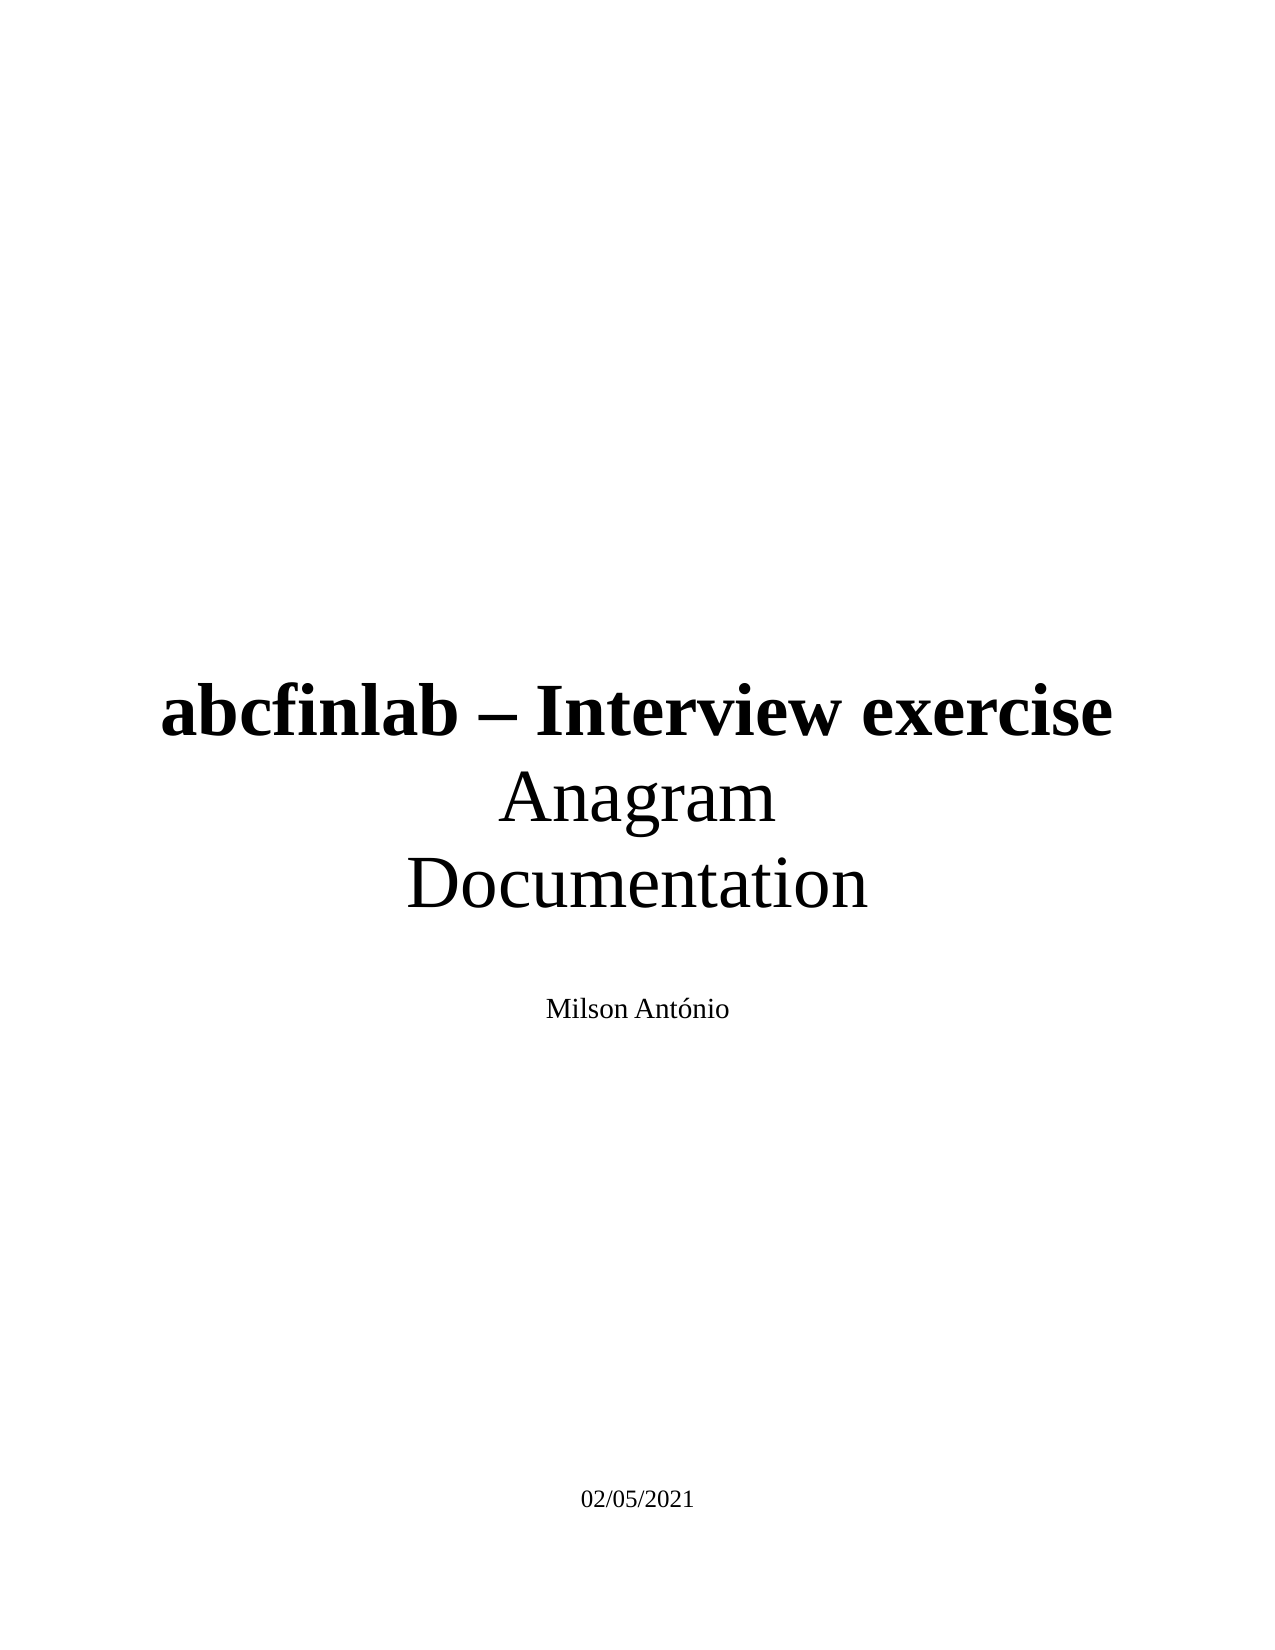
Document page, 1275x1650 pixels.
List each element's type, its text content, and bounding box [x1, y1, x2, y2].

text Anagram [148, 751, 1127, 838]
text abcfinlab – Interview exercise [148, 665, 1127, 751]
text Milson António [148, 991, 1127, 1024]
text 02/05/2021 [148, 1484, 1127, 1513]
text Documentation [148, 838, 1127, 924]
